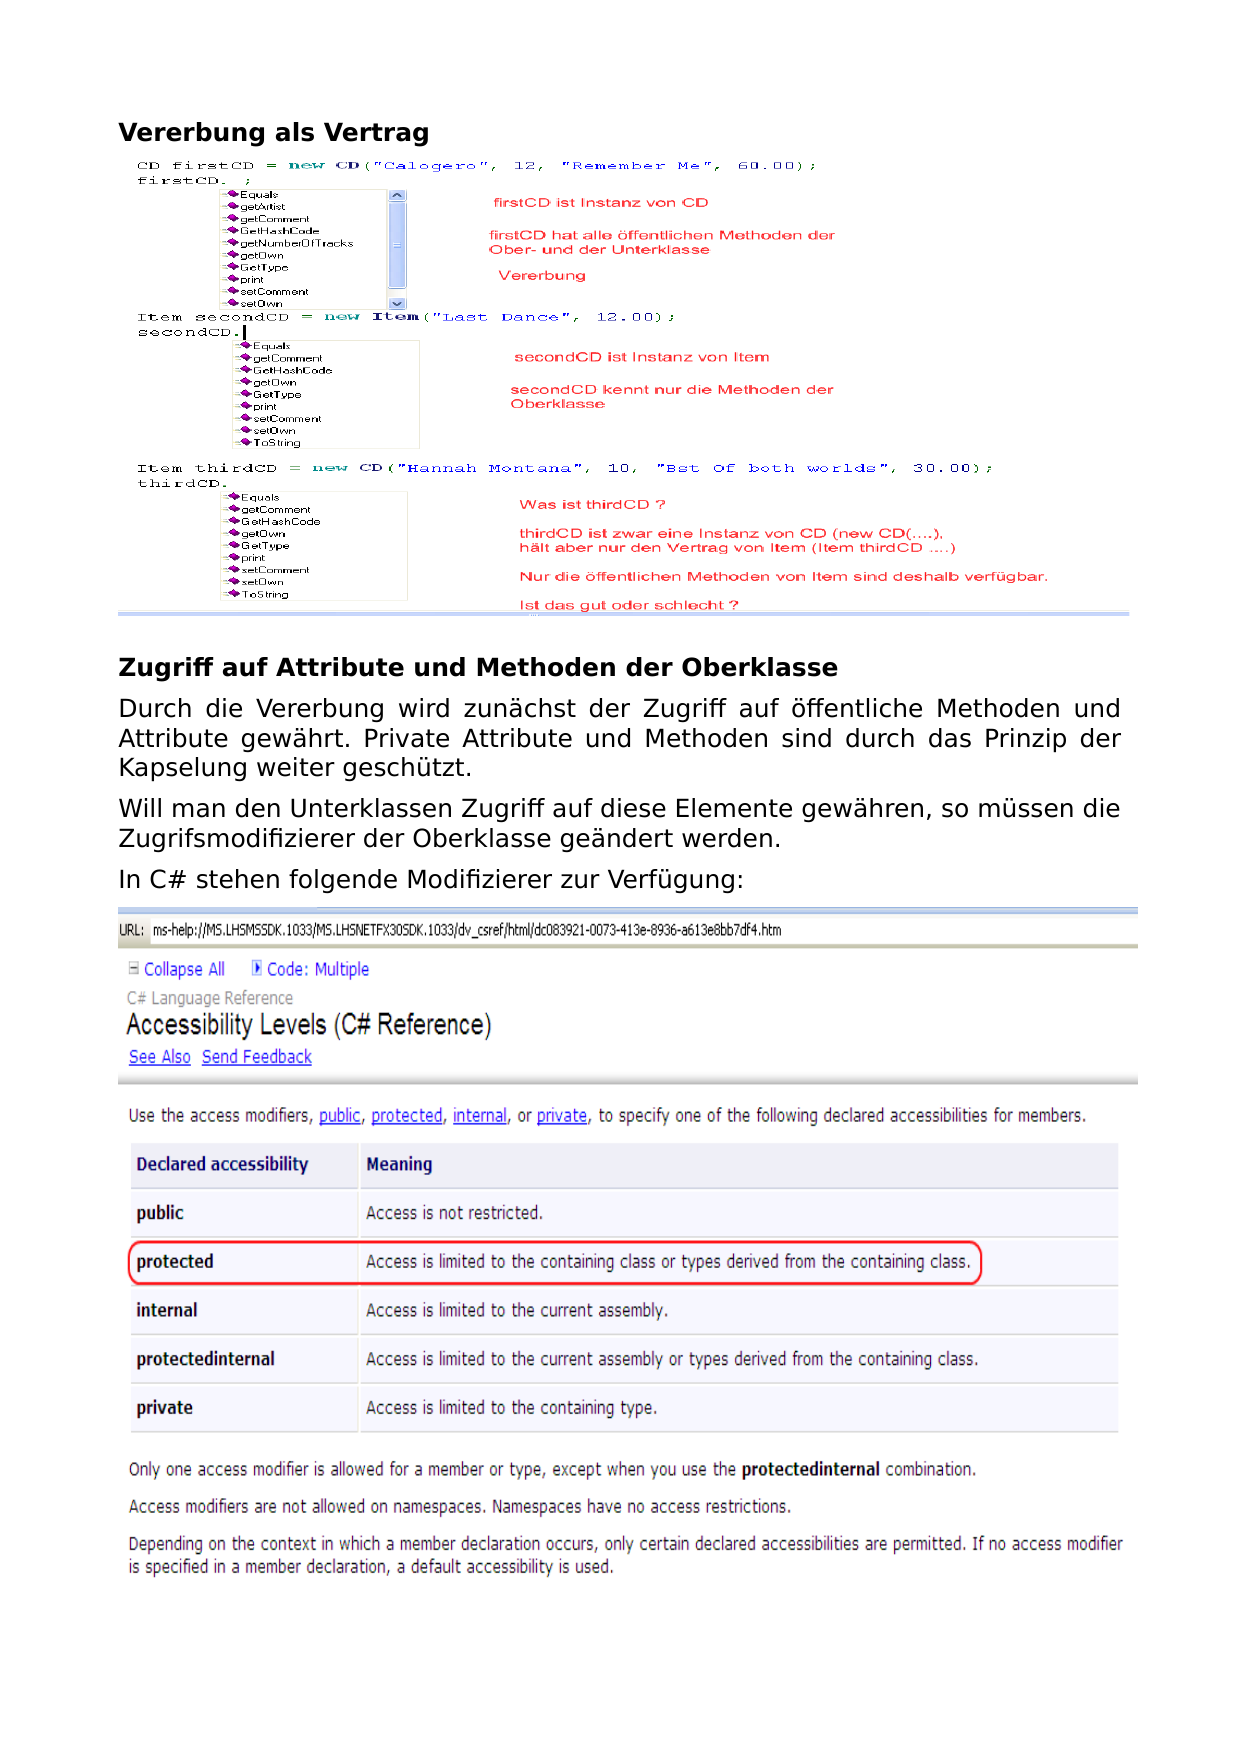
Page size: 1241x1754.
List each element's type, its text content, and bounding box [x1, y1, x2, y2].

text In C# stehen folgende Modifizierer zur Verfügung: [118, 866, 1122, 895]
text Durch die Vererbung wird zunächst der Zugriff auf öffentliche Methoden und Attribute gewährt. Private Attribute und Methoden sind durch das Prinzip der Kapselung weiter geschützt. [118, 695, 1122, 782]
subtitle Zugriff auf Attribute und Methoden der Oberklasse [118, 653, 1122, 682]
subtitle Vererbung als Vertrag [118, 118, 1122, 147]
text Will man den Unterklassen Zugriff auf diese Elemente gewähren, so müssen die Zugrifsmodifizierer der Oberklasse geändert werden. [118, 795, 1122, 853]
